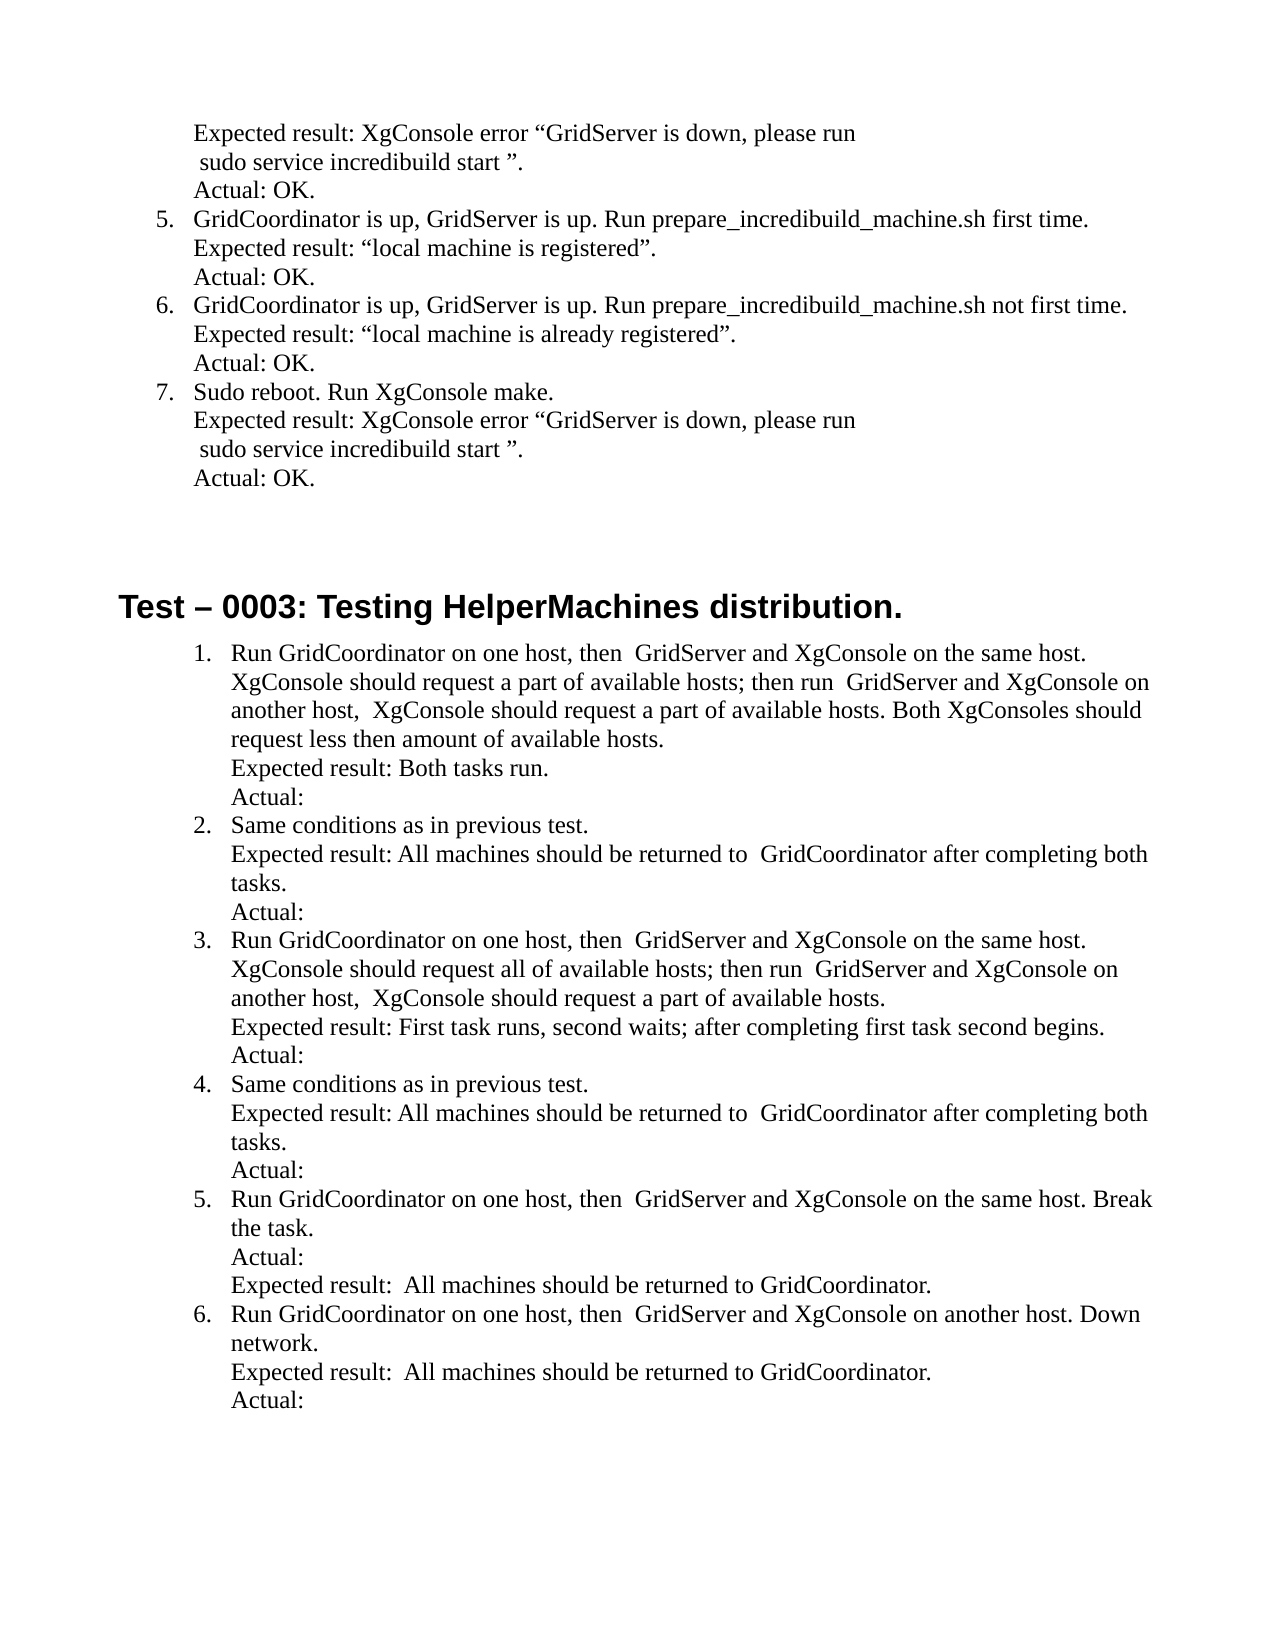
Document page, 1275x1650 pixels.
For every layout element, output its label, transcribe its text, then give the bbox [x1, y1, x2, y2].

list Expected result: All machines should be returned to GridCoordinator after completing both tasks. [193, 1098, 1157, 1156]
list Expected result: Both tasks run. [193, 753, 1157, 782]
list Actual: OK. [156, 463, 1157, 492]
list Run GridCoordinator on one host, then GridServer and XgConsole on the same host. XgConsole should request all of available hosts; then run GridServer and XgConsole on another host, XgConsole should request a part of available hosts. [193, 926, 1157, 1012]
list Run GridCoordinator on one host, then GridServer and XgConsole on the same host. Break the task. [193, 1184, 1157, 1242]
list Actual: [193, 1041, 1157, 1069]
list Actual: OK. [156, 262, 1157, 291]
list Expected result: All machines should be returned to GridCoordinator. [193, 1271, 1157, 1299]
list Same conditions as in previous test. [193, 1069, 1157, 1098]
list Same conditions as in previous test. [193, 811, 1157, 839]
list Expected result: First task runs, second waits; after completing first task second begins. [193, 1012, 1157, 1041]
list Run GridCoordinator on one host, then GridServer and XgConsole on another host. Down network. [193, 1299, 1157, 1357]
list Actual: [193, 1156, 1157, 1184]
list Actual: OK. [156, 176, 1157, 204]
list Actual: OK. [156, 348, 1157, 377]
list Actual: [193, 782, 1157, 811]
list Expected result: XgConsole error “GridServer is down, please run [156, 406, 1157, 434]
list GridCoordinator is up, GridServer is up. Run prepare_incredibuild_machine.sh first time. Expected result: “local machine is registered”. [156, 204, 1157, 262]
subtitle Test – 0003: Testing HelperMachines distribution. [118, 587, 1157, 626]
list Sudo reboot. Run XgConsole make. [156, 377, 1157, 406]
list Run GridCoordinator on one host, then GridServer and XgConsole on the same host. XgConsole should request a part of available hosts; then run GridServer and XgConsole on another host, XgConsole should request a part of available hosts. Both XgConsoles should request less then amount of available hosts. [193, 638, 1157, 753]
list sudo service incredibuild start ”. [156, 147, 1157, 176]
list Actual: [193, 1386, 1157, 1414]
list Expected result: All machines should be returned to GridCoordinator. [193, 1357, 1157, 1386]
list Expected result: All machines should be returned to GridCoordinator after completing both tasks. [193, 839, 1157, 897]
list Expected result: XgConsole error “GridServer is down, please run [156, 118, 1157, 147]
list Actual: [193, 897, 1157, 926]
list Actual: [193, 1242, 1157, 1271]
list GridCoordinator is up, GridServer is up. Run prepare_incredibuild_machine.sh not first time. Expected result: “local machine is already registered”. [156, 291, 1157, 348]
list sudo service incredibuild start ”. [156, 434, 1157, 463]
